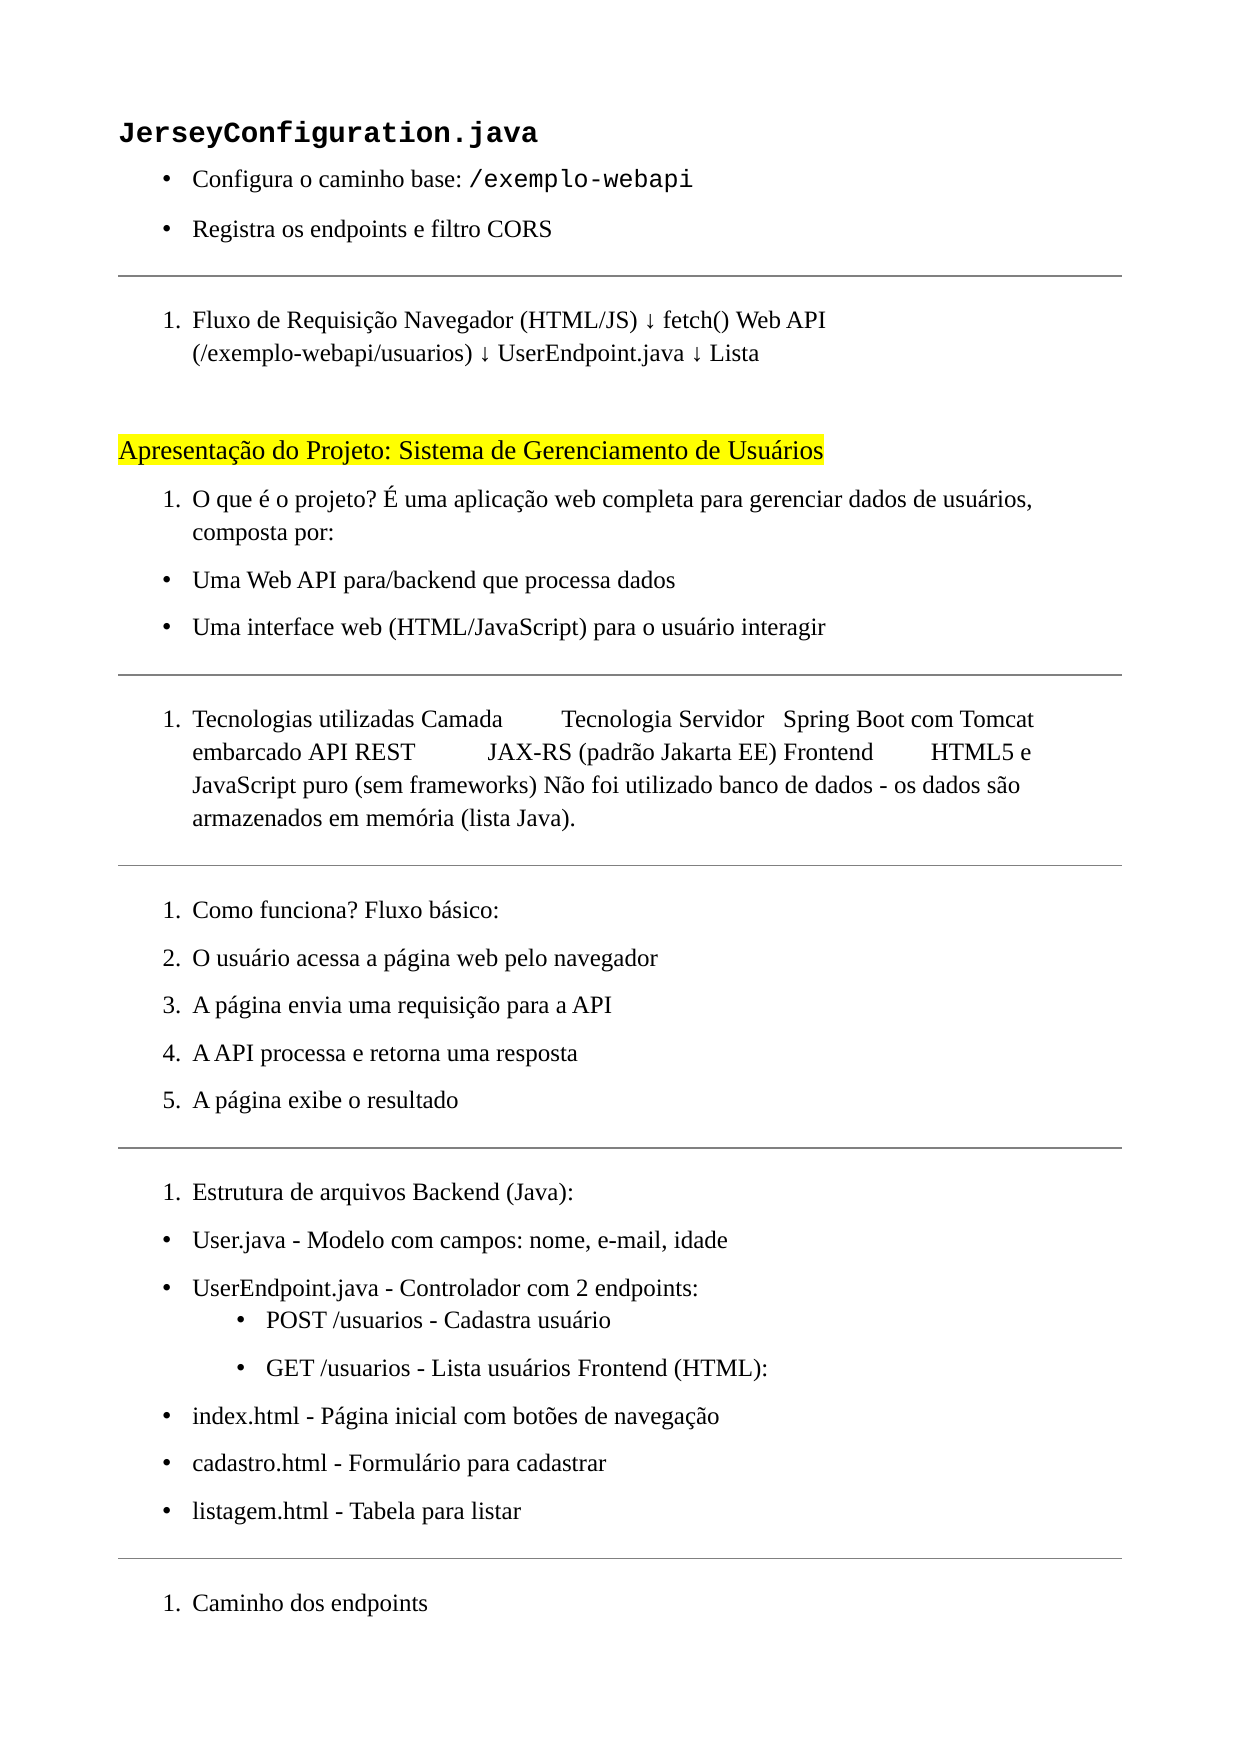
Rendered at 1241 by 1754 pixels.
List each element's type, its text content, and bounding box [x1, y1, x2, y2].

list Uma Web API para/backend que processa dados [162, 565, 1122, 593]
list Tecnologias utilizadas Camada Tecnologia Servidor Spring Boot com Tomcat embarcado API REST JAX-RS (padrão Jakarta EE) Frontend HTML5 e JavaScript puro (sem frameworks) Não foi utilizado banco de dados - os dados são armazenados em memória (lista Java). [162, 704, 1122, 832]
list Fluxo de Requisição Navegador (HTML/JS) ↓ fetch() Web API (/exemplo-webapi/usuarios) ↓ UserEndpoint.java ↓ Lista [162, 306, 1122, 367]
subtitle JerseyConfiguration.java [118, 118, 1122, 151]
text Apresentação do Projeto: Sistema de Gerenciamento de Usuários [118, 434, 1122, 465]
list UserEndpoint.java - Controlador com 2 endpoints: [162, 1273, 1122, 1301]
list Registra os endpoints e filtro CORS [162, 214, 1122, 242]
list User.java - Modelo com campos: nome, e-mail, idade [162, 1225, 1122, 1254]
list listagem.html - Tabela para listar [162, 1496, 1122, 1525]
list POST /usuarios - Cadastra usuário [236, 1306, 1122, 1334]
list Uma interface web (HTML/JavaScript) para o usuário interagir [162, 612, 1122, 641]
list Como funciona? Fluxo básico: [162, 895, 1122, 924]
list A página exibe o resultado [162, 1086, 1122, 1114]
list A página envia uma requisição para a API [162, 990, 1122, 1019]
list Caminho dos endpoints [162, 1588, 1122, 1617]
list Estrutura de arquivos Backend (Java): [162, 1177, 1122, 1206]
list O usuário acessa a página web pelo navegador [162, 943, 1122, 971]
list cadastro.html - Formulário para cadastrar [162, 1448, 1122, 1477]
list Configura o caminho base: /exemplo-webapi [162, 164, 1122, 194]
list O que é o projeto? É uma aplicação web completa para gerenciar dados de usuários, composta por: [162, 484, 1122, 546]
list A API processa e retorna uma resposta [162, 1038, 1122, 1067]
list index.html - Página inicial com botões de navegação [162, 1401, 1122, 1429]
list GET /usuarios - Lista usuários Frontend (HTML): [236, 1353, 1122, 1382]
